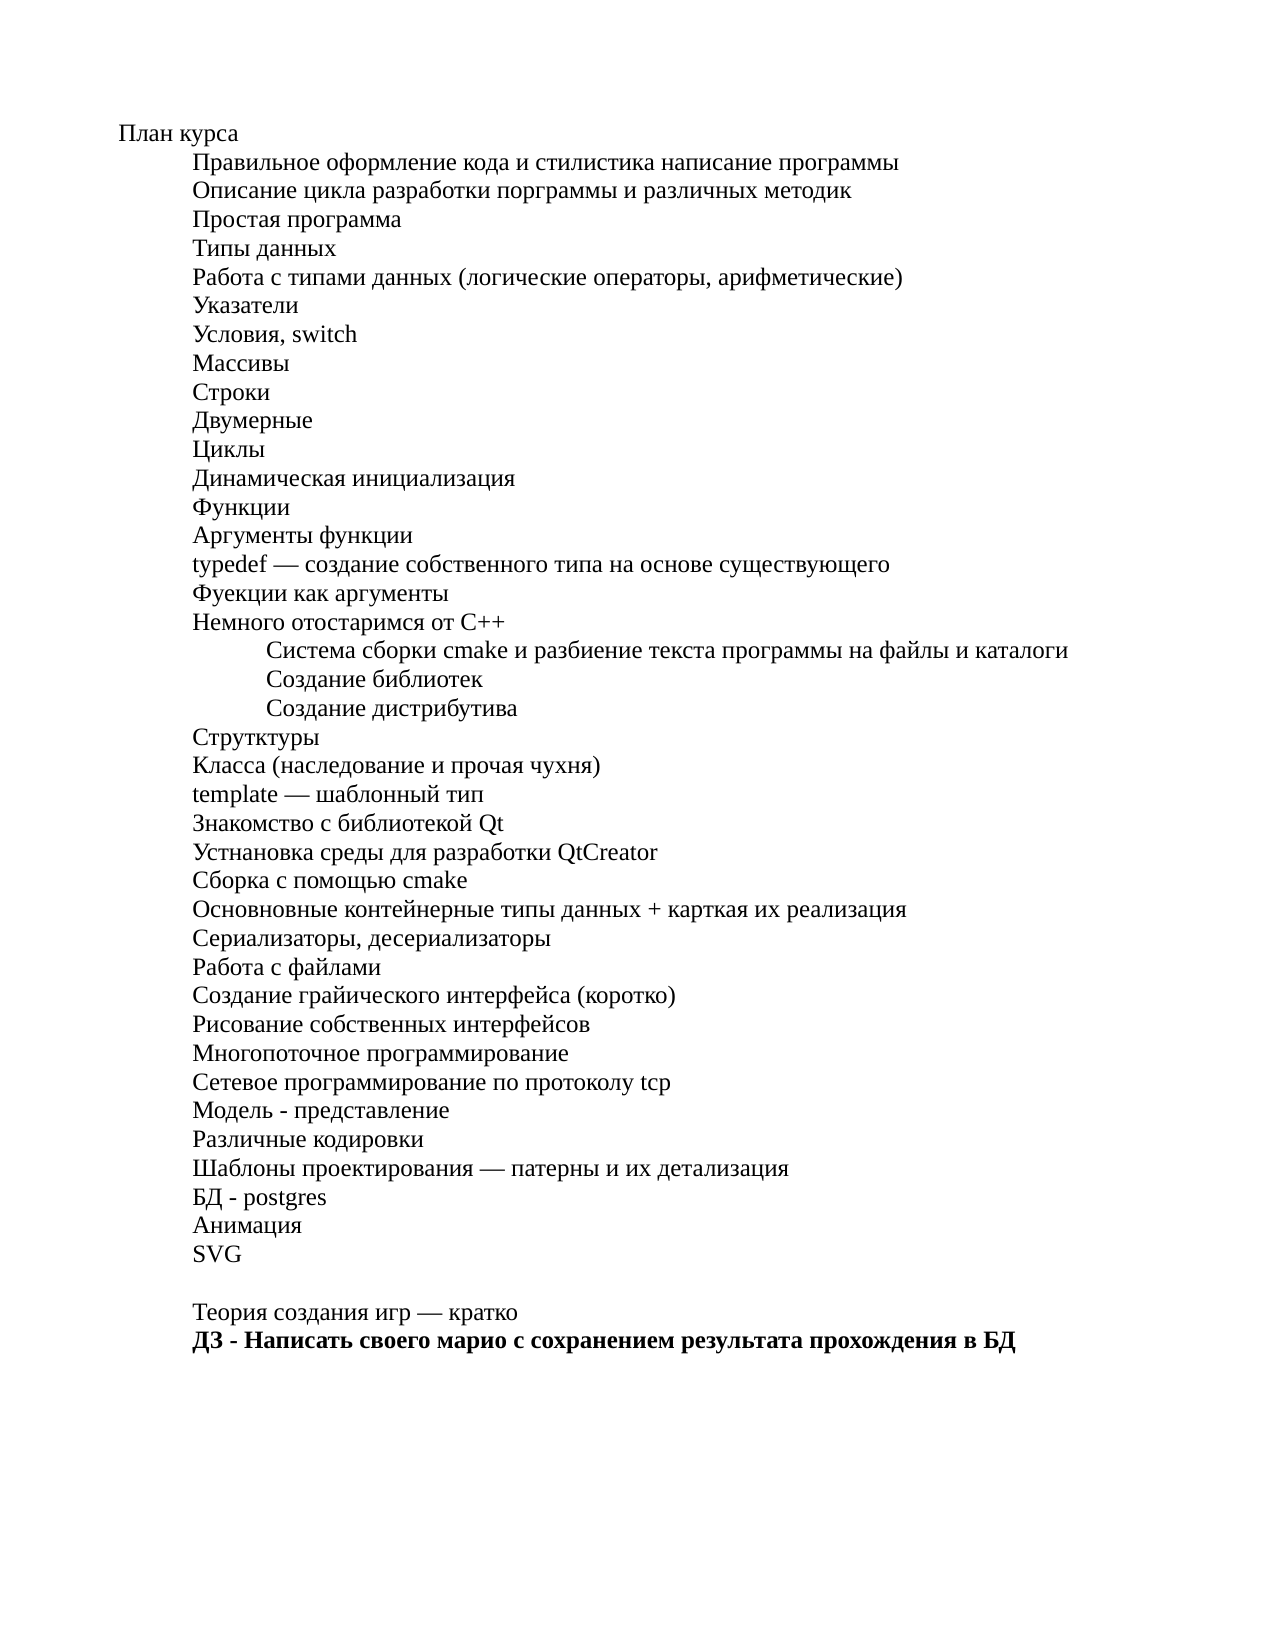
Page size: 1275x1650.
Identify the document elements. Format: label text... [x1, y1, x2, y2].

text Работа с файлами [118, 952, 1157, 981]
text typedef — создание собственного типа на основе существующего [118, 549, 1157, 578]
text Рисование собственных интерфейсов [118, 1009, 1157, 1038]
text Струтктуры [118, 722, 1157, 751]
text Фуекции как аргументы [118, 578, 1157, 607]
text ДЗ - Написать своего марио c сохранением результата прохождения в БД [118, 1326, 1157, 1354]
text Система сборки cmake и разбиение текста программы на файлы и каталоги [118, 636, 1157, 664]
text План курса [118, 118, 1157, 147]
text Указатели [118, 291, 1157, 319]
text Динамическая инициализация [118, 463, 1157, 492]
text Циклы [118, 434, 1157, 463]
text Анимация [118, 1211, 1157, 1239]
text Функции [118, 492, 1157, 521]
text БД - postgres [118, 1182, 1157, 1211]
text Двумерные [118, 406, 1157, 434]
text Простая программа [118, 204, 1157, 233]
text Типы данных [118, 233, 1157, 262]
text Теория создания игр — кратко [118, 1297, 1157, 1326]
text Описание цикла разработки порграммы и различных методик [118, 176, 1157, 204]
text Различные кодировки [118, 1124, 1157, 1153]
text Создание дистрибутива [118, 693, 1157, 722]
text Правильное оформление кода и стилистика написание программы [118, 147, 1157, 176]
text template — шаблонный тип [118, 779, 1157, 808]
text Сборка с помощью cmake [118, 866, 1157, 894]
text Немного отостаримся от С++ [118, 607, 1157, 636]
text Знакомство с библиотекой Qt [118, 808, 1157, 837]
text Класса (наследование и прочая чухня) [118, 751, 1157, 779]
text Сетевое программирование по протоколу tcp [118, 1067, 1157, 1096]
text Условия, switch [118, 319, 1157, 348]
text Модель - представление [118, 1096, 1157, 1124]
text Многопоточное программирование [118, 1038, 1157, 1067]
text Основновные контейнерные типы данных + карткая их реализация [118, 894, 1157, 923]
text Массивы [118, 348, 1157, 377]
text Аргументы функции [118, 521, 1157, 549]
text Шаблоны проектирования — патерны и их детализация [118, 1153, 1157, 1182]
text Устнановка среды для разработки QtCreator [118, 837, 1157, 866]
text Сериализаторы, десериализаторы [118, 923, 1157, 952]
text SVG [118, 1239, 1157, 1268]
text Строки [118, 377, 1157, 406]
text Работа с типами данных (логические операторы, арифметические) [118, 262, 1157, 291]
text Создание грайического интерфейса (коротко) [118, 981, 1157, 1009]
text Создание библиотек [118, 664, 1157, 693]
